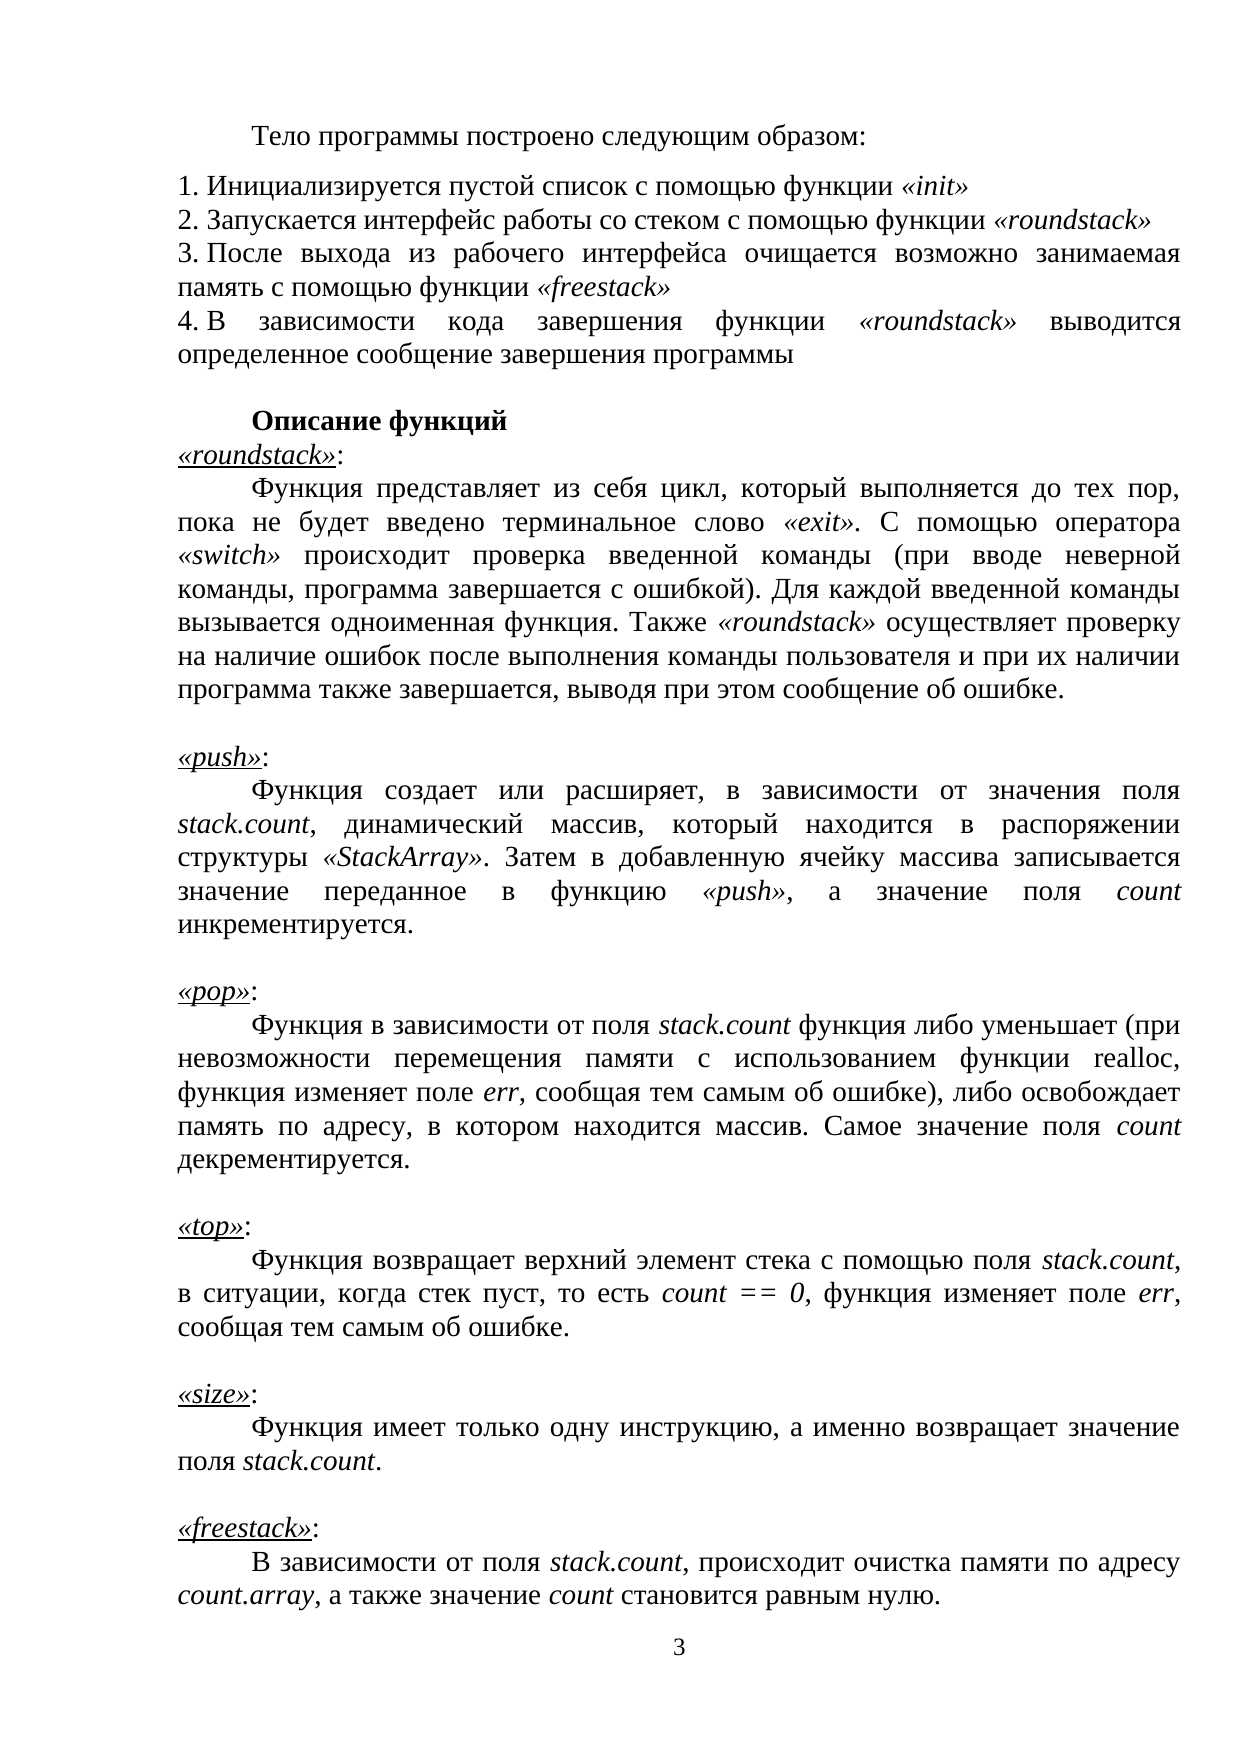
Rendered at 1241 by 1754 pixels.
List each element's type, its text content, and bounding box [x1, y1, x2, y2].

text «top»: [177, 1208, 1181, 1242]
list После выхода из рабочего интерфейса очищается возможно занимаемая память с помощью функции «freestack» [177, 236, 1181, 303]
text Функция имеет только одну инструкцию, а именно возвращает значение поля stack.count. [177, 1409, 1181, 1477]
text «roundstack»: [177, 437, 1181, 470]
text «push»: [177, 739, 1181, 772]
text «size»: [177, 1376, 1181, 1409]
text «pop»: [177, 973, 1181, 1007]
text Функция представляет из себя цикл, который выполняется до тех пор, пока не будет введено терминальное слово «exit». С помощью оператора «switch» происходит проверка введенной команды (при вводе неверной команды, программа завершается с ошибкой). Для каждой введенной команды вызывается одноименная функция. Также «roundstack» осуществляет проверку на наличие ошибок после выполнения команды пользователя и при их наличии программа также завершается, выводя при этом сообщение об ошибке. [177, 470, 1181, 705]
text Функция возвращает верхний элемент стека с помощью поля stack.count, в ситуации, когда стек пуст, то есть count == 0, функция изменяет поле err, сообщая тем самым об ошибке. [177, 1242, 1181, 1342]
text Функция в зависимости от поля stack.count функция либо уменьшает (при невозможности перемещения памяти с использованием функции realloc, функция изменяет поле err, сообщая тем самым об ошибке), либо освобождает память по адресу, в котором находится массив. Самое значение поля count декрементируется. [177, 1007, 1181, 1175]
text «freestack»: [177, 1510, 1181, 1544]
text Функция создает или расширяет, в зависимости от значения поля stack.count, динамический массив, который находится в распоряжении структуры «StackArray». Затем в добавленную ячейку массива записывается значение переданное в функцию «push», а значение поля count инкрементируется. [177, 772, 1181, 940]
list Запускается интерфейс работы со стеком с помощью функции «roundstack» [177, 202, 1181, 236]
list Инициализируется пустой список с помощью функции «init» [177, 168, 1181, 202]
text В зависимости от поля stack.count, происходит очистка памяти по адресу count.array, а также значение count становится равным нулю. [177, 1544, 1181, 1611]
text Описание функций [177, 403, 1181, 437]
list В зависимости кода завершения функции «roundstack» выводится определенное сообщение завершения программы [177, 303, 1181, 370]
text Тело программы построено следующим образом: [177, 118, 1181, 152]
